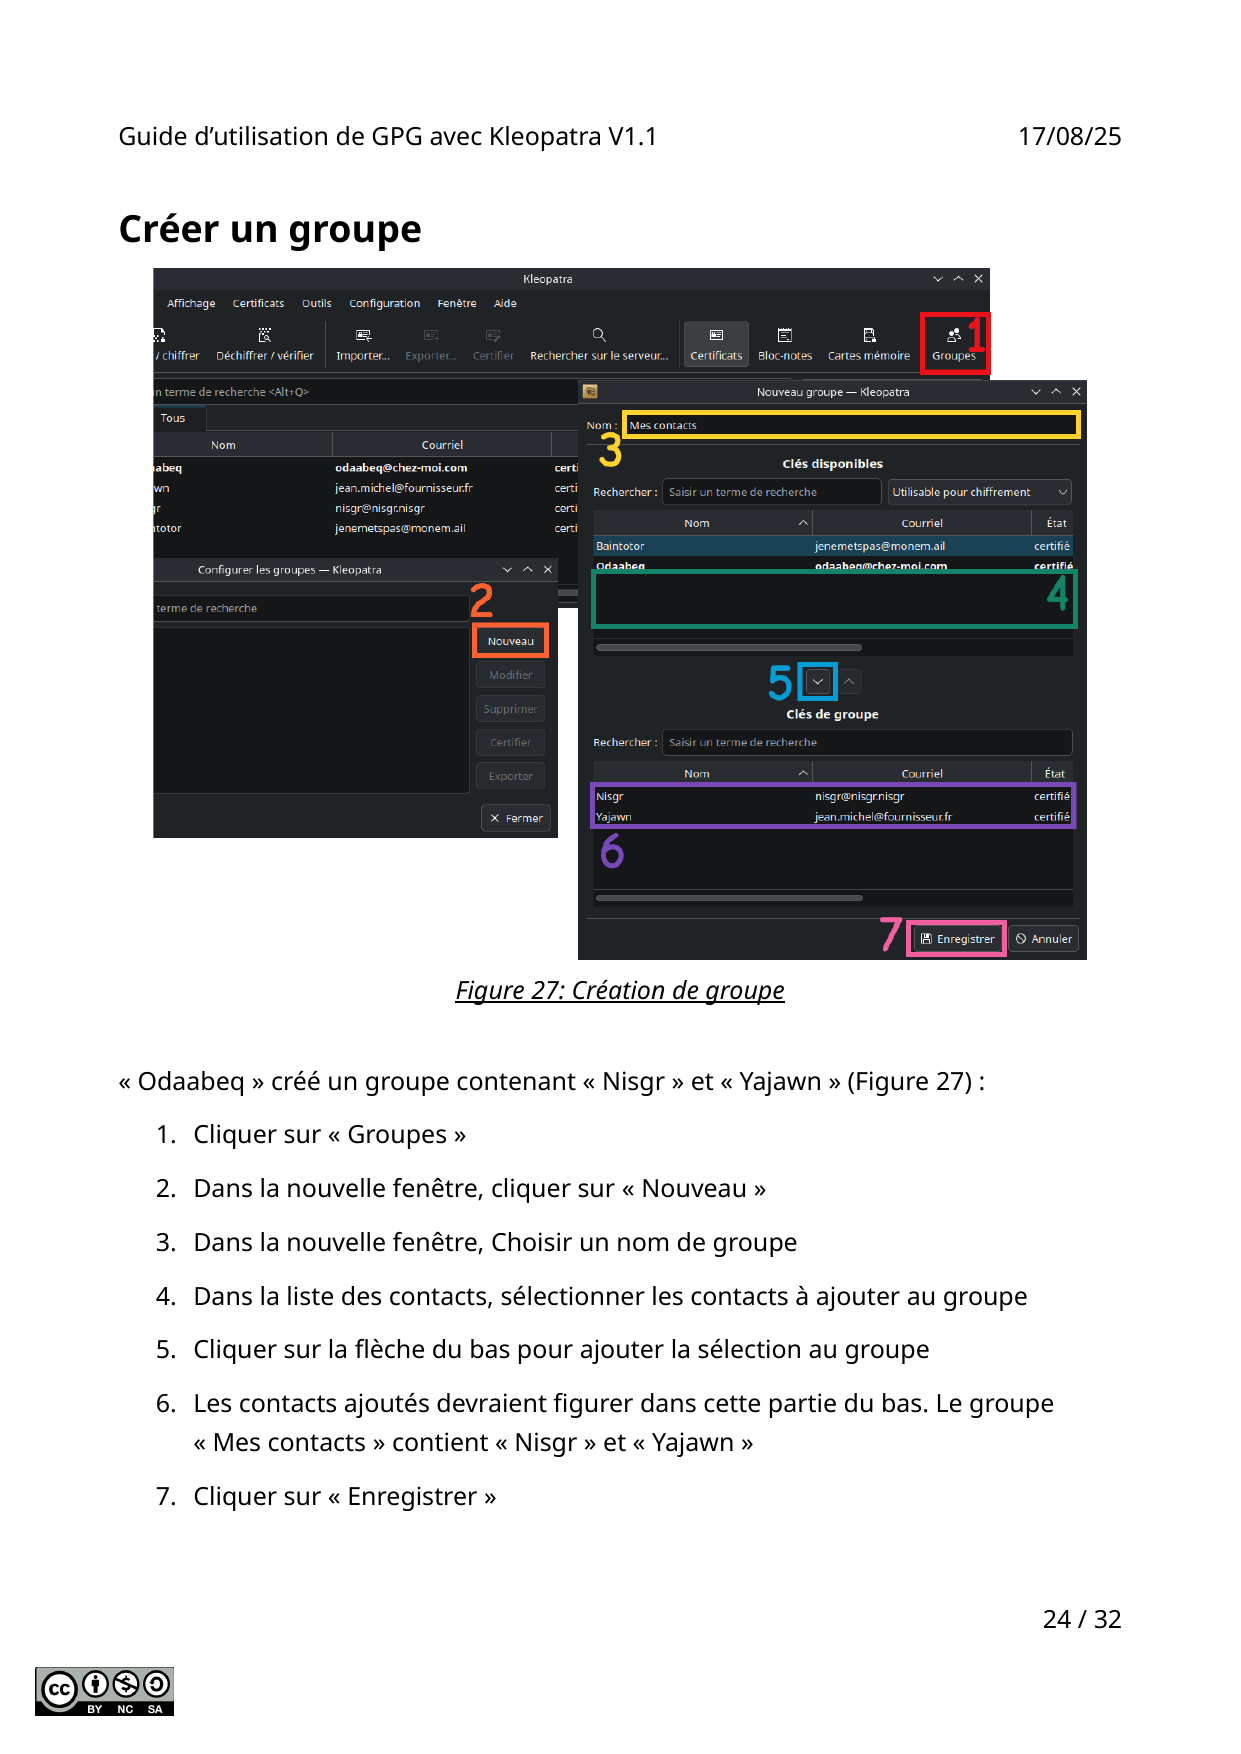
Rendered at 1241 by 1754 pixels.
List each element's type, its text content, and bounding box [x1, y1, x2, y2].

picture [35, 1667, 174, 1716]
text « Odaabeq » créé un groupe contenant « Nisgr » et « Yajawn » (Figure 27) : [118, 256, 1122, 1097]
list Dans la nouvelle fenêtre, Choisir un nom de groupe [156, 1224, 1122, 1258]
list Dans la nouvelle fenêtre, cliquer sur « Nouveau » [156, 1171, 1122, 1205]
list Dans la liste des contacts, sélectionner les contacts à ajouter au groupe [156, 1278, 1122, 1312]
picture [153, 268, 1087, 960]
list Cliquer sur « Enregistrer » [156, 1478, 1122, 1513]
text Figure 27: Création de groupe [153, 960, 1087, 1006]
list Cliquer sur « Groupes » [156, 1117, 1122, 1151]
list Cliquer sur la flèche du bas pour ajouter la sélection au groupe [156, 1332, 1122, 1366]
list Les contacts ajoutés devraient figurer dans cette partie du bas. Le groupe « Mes contacts » contient « Nisgr » et « Yajawn » [156, 1386, 1122, 1459]
subtitle Créer un groupe [118, 202, 1122, 253]
